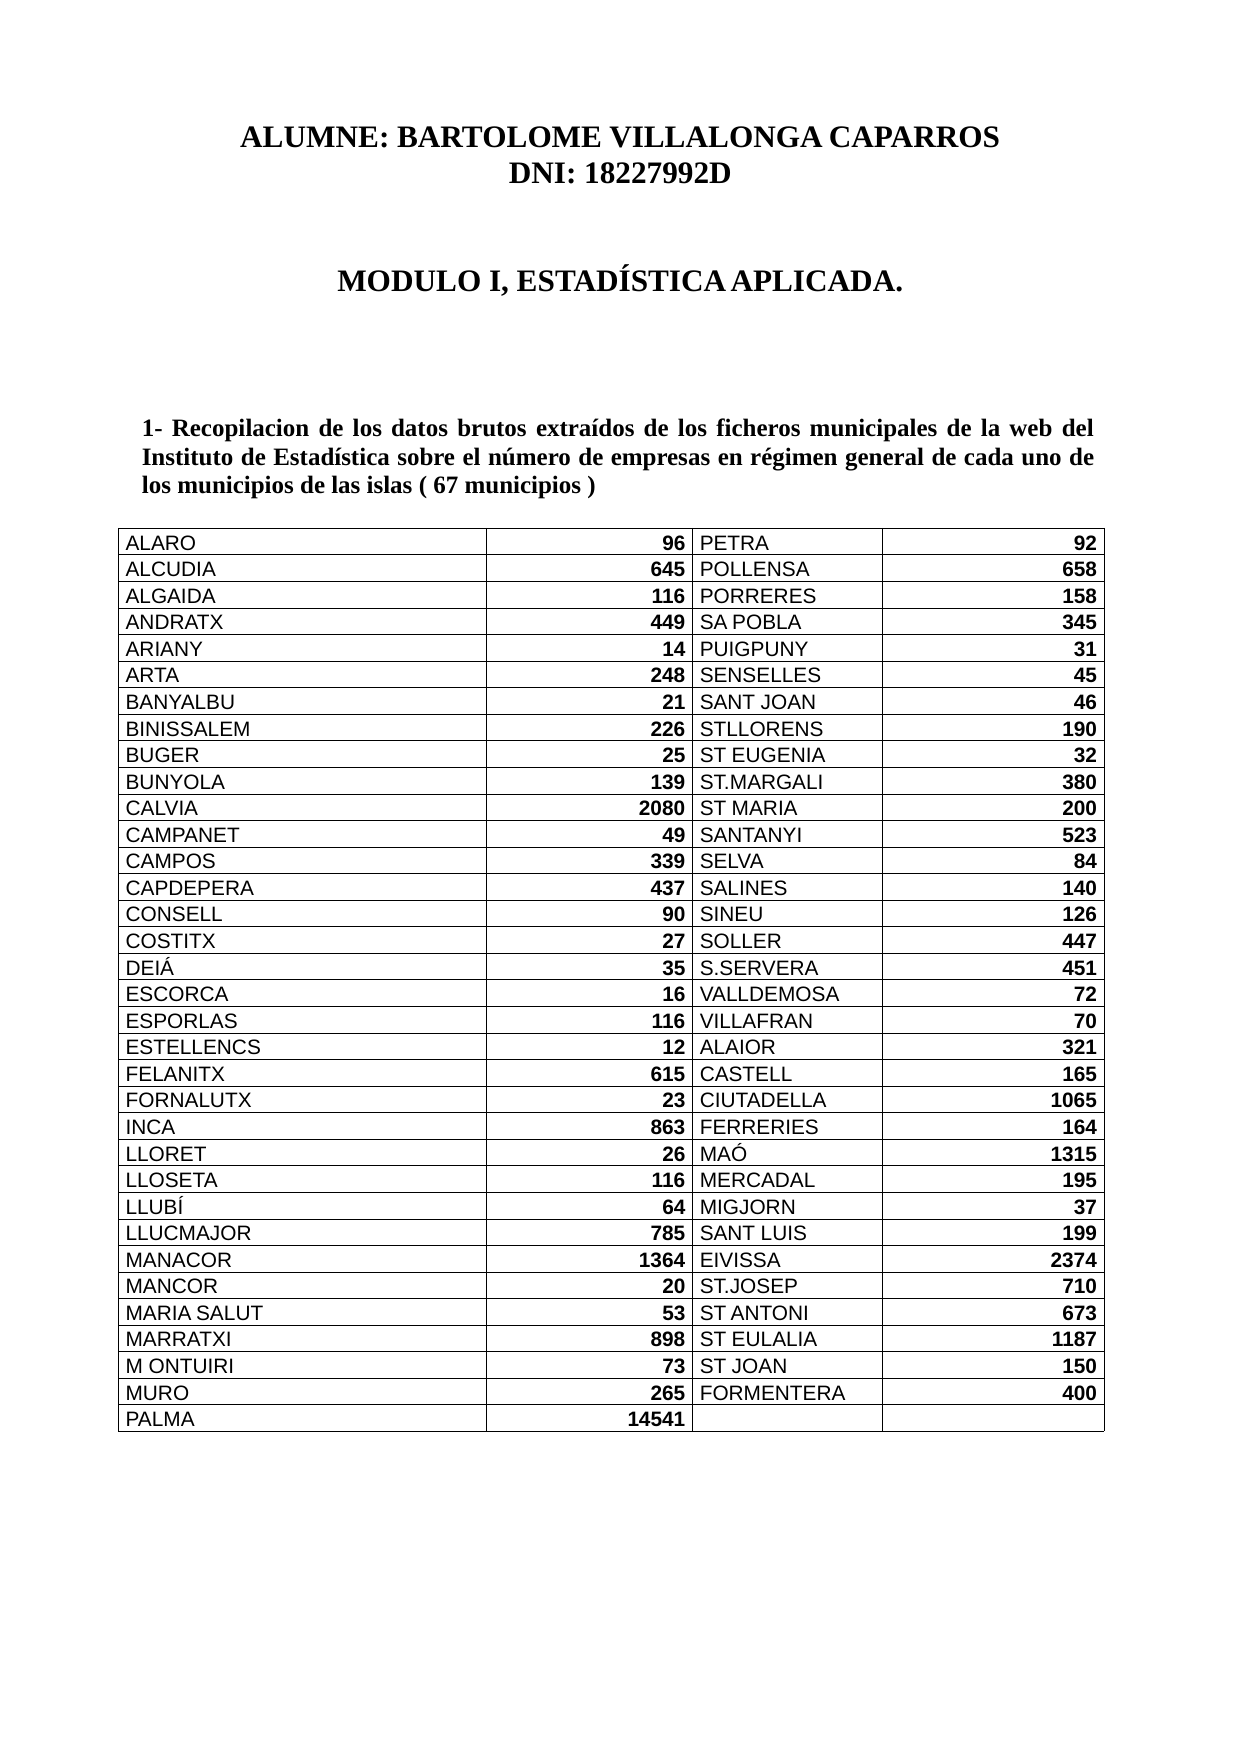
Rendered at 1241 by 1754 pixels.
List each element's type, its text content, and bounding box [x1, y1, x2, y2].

table_cell 49 [487, 821, 692, 847]
table_cell 139 [487, 768, 692, 793]
table_cell 199 [883, 1220, 1104, 1245]
table_cell CAMPOS [119, 848, 486, 873]
table_cell ALAIOR [693, 1034, 882, 1059]
table_cell ST ANTONI [693, 1299, 882, 1325]
table_cell MIGJORN [693, 1193, 882, 1218]
table_cell PORRERES [693, 582, 882, 607]
table_cell FELANITX [119, 1060, 486, 1086]
table_cell 37 [883, 1193, 1104, 1218]
table_cell 615 [487, 1060, 692, 1086]
table_cell 265 [487, 1379, 692, 1404]
table_cell LLOSETA [119, 1166, 486, 1192]
table_cell 2374 [883, 1246, 1104, 1272]
table_cell 45 [883, 662, 1104, 687]
table_cell CONSELL [119, 901, 486, 926]
table_cell DEIÁ [119, 954, 486, 979]
table_cell CAPDEPERA [119, 874, 486, 900]
table_cell 16 [487, 980, 692, 1006]
table_cell EIVISSA [693, 1246, 882, 1272]
text 1- Recopilacion de los datos brutos extraídos de los ficheros municipales de la web del Instituto de Estadística sobre el número de empresas en régimen general de cada uno de los municipios de las islas ( 67 municipios ) [142, 413, 1096, 499]
table_cell 248 [487, 662, 692, 687]
table_cell 449 [487, 609, 692, 634]
table_cell 645 [487, 555, 692, 581]
table_cell FORNALUTX [119, 1087, 486, 1112]
table_cell ESCORCA [119, 980, 486, 1006]
table_header ALARO [119, 529, 486, 554]
table_cell 785 [487, 1220, 692, 1245]
table_cell 190 [883, 715, 1104, 740]
table_header 96 [487, 529, 692, 554]
table_cell 321 [883, 1034, 1104, 1059]
table_cell 32 [883, 741, 1104, 767]
table_cell SA POBLA [693, 609, 882, 634]
table_cell S.SERVERA [693, 954, 882, 979]
table_cell FORMENTERA [693, 1379, 882, 1404]
table_cell 12 [487, 1034, 692, 1059]
table_cell SOLLER [693, 927, 882, 953]
table_cell 339 [487, 848, 692, 873]
table_cell 165 [883, 1060, 1104, 1086]
table_cell 863 [487, 1113, 692, 1139]
text ALUMNE: BARTOLOME VILLALONGA CAPARROS [118, 118, 1122, 154]
table_cell 898 [487, 1326, 692, 1351]
table_cell 710 [883, 1273, 1104, 1298]
table_cell 451 [883, 954, 1104, 979]
table_cell VILLAFRAN [693, 1007, 882, 1032]
table_cell SANTANYI [693, 821, 882, 847]
table_cell 70 [883, 1007, 1104, 1032]
table_cell 25 [487, 741, 692, 767]
table_cell SALINES [693, 874, 882, 900]
table_cell INCA [119, 1113, 486, 1139]
table_cell ANDRATX [119, 609, 486, 634]
table_cell 1315 [883, 1140, 1104, 1165]
table_cell 126 [883, 901, 1104, 926]
table_cell 523 [883, 821, 1104, 847]
table_cell 150 [883, 1352, 1104, 1378]
table_cell SELVA [693, 848, 882, 873]
table_cell 158 [883, 582, 1104, 607]
table_cell 447 [883, 927, 1104, 953]
table_cell BUGER [119, 741, 486, 767]
table_cell FERRERIES [693, 1113, 882, 1139]
table_cell 226 [487, 715, 692, 740]
table_cell ST EULALIA [693, 1326, 882, 1351]
table_cell PUIGPUNY [693, 635, 882, 661]
table_cell CALVIA [119, 795, 486, 820]
table_cell MARRATXI [119, 1326, 486, 1351]
table_cell STLLORENS [693, 715, 882, 740]
table_cell VALLDEMOSA [693, 980, 882, 1006]
table_cell SENSELLES [693, 662, 882, 687]
table_cell 673 [883, 1299, 1104, 1325]
table_cell MANCOR [119, 1273, 486, 1298]
table_cell M ONTUIRI [119, 1352, 486, 1378]
table_cell 400 [883, 1379, 1104, 1404]
table_cell MANACOR [119, 1246, 486, 1272]
table_cell ST MARIA [693, 795, 882, 820]
table_cell 21 [487, 688, 692, 714]
table_cell 164 [883, 1113, 1104, 1139]
table_cell SANT JOAN [693, 688, 882, 714]
table_cell ALGAIDA [119, 582, 486, 607]
table_cell CIUTADELLA [693, 1087, 882, 1112]
table_cell 64 [487, 1193, 692, 1218]
table_cell ESPORLAS [119, 1007, 486, 1032]
table_cell 35 [487, 954, 692, 979]
table_cell 20 [487, 1273, 692, 1298]
table_cell 23 [487, 1087, 692, 1112]
table_cell PALMA [119, 1405, 486, 1431]
table_cell 14 [487, 635, 692, 661]
table_cell 116 [487, 1007, 692, 1032]
table_cell CASTELL [693, 1060, 882, 1086]
table_cell 658 [883, 555, 1104, 581]
table_cell 2080 [487, 795, 692, 820]
table_cell ST JOAN [693, 1352, 882, 1378]
table_header PETRA [693, 529, 882, 554]
table_cell LLUCMAJOR [119, 1220, 486, 1245]
text DNI: 18227992D [118, 154, 1122, 190]
table_cell [693, 1405, 882, 1431]
table_cell 116 [487, 1166, 692, 1192]
table_cell ARTA [119, 662, 486, 687]
table_cell 46 [883, 688, 1104, 714]
table_cell 26 [487, 1140, 692, 1165]
table_cell MARIA SALUT [119, 1299, 486, 1325]
table_cell 73 [487, 1352, 692, 1378]
table_cell LLORET [119, 1140, 486, 1165]
table_cell 90 [487, 901, 692, 926]
table_cell 14541 [487, 1405, 692, 1431]
table_cell SANT LUIS [693, 1220, 882, 1245]
table_cell 31 [883, 635, 1104, 661]
table_cell ESTELLENCS [119, 1034, 486, 1059]
table_cell MERCADAL [693, 1166, 882, 1192]
table_cell BUNYOLA [119, 768, 486, 793]
table_cell 1187 [883, 1326, 1104, 1351]
table_cell ST.JOSEP [693, 1273, 882, 1298]
table_cell CAMPANET [119, 821, 486, 847]
table_cell 140 [883, 874, 1104, 900]
table_cell ALCUDIA [119, 555, 486, 581]
table_cell COSTITX [119, 927, 486, 953]
table_cell 53 [487, 1299, 692, 1325]
table_cell 345 [883, 609, 1104, 634]
table_header 92 [883, 529, 1104, 554]
table_cell BINISSALEM [119, 715, 486, 740]
table_cell POLLENSA [693, 555, 882, 581]
table_cell 27 [487, 927, 692, 953]
table_cell 84 [883, 848, 1104, 873]
table_cell LLUBÍ [119, 1193, 486, 1218]
text MODULO I, ESTADÍSTICA APLICADA. [118, 262, 1122, 298]
table_cell 72 [883, 980, 1104, 1006]
table_cell 116 [487, 582, 692, 607]
table_cell ST EUGENIA [693, 741, 882, 767]
table_cell 437 [487, 874, 692, 900]
table_cell BANYALBU [119, 688, 486, 714]
table_cell 1364 [487, 1246, 692, 1272]
table_cell ST.MARGALI [693, 768, 882, 793]
table_cell [883, 1405, 1104, 1431]
table_cell ARIANY [119, 635, 486, 661]
table_cell SINEU [693, 901, 882, 926]
table_cell 380 [883, 768, 1104, 793]
table_cell 195 [883, 1166, 1104, 1192]
table_cell 1065 [883, 1087, 1104, 1112]
table_cell MURO [119, 1379, 486, 1404]
table_cell MAÓ [693, 1140, 882, 1165]
table_cell 200 [883, 795, 1104, 820]
